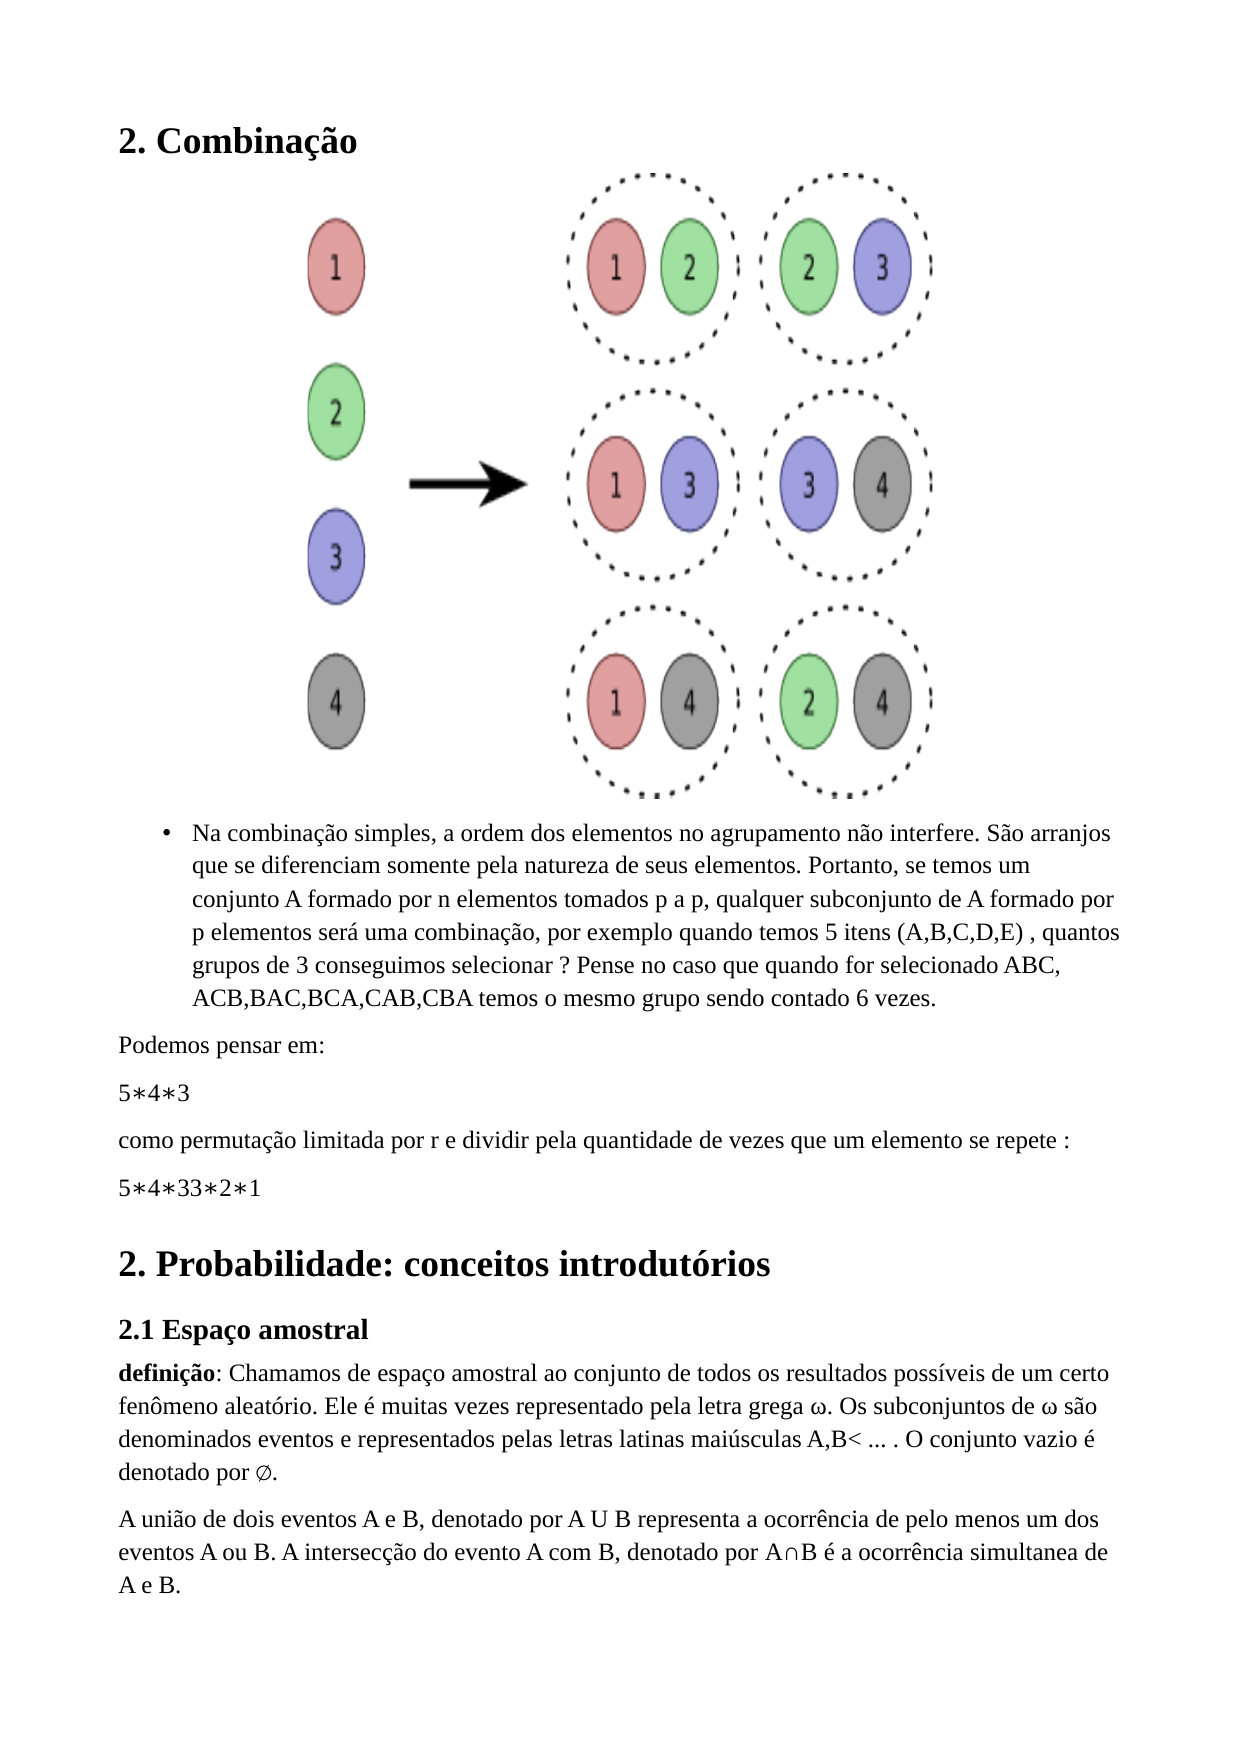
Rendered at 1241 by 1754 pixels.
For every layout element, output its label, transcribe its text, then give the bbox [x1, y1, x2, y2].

list Na combinação simples, a ordem dos elementos no agrupamento não interfere. São arranjos que se diferenciam somente pela natureza de seus elementos. Portanto, se temos um conjunto A formado por n elementos tomados p a p, qualquer subconjunto de A formado por p elementos será uma combinação, por exemplo quando temos 5 itens (A,B,C,D,E) , quantos grupos de 3 conseguimos selecionar ? Pense no caso que quando for selecionado ABC, ACB,BAC,BCA,CAB,CBA temos o mesmo grupo sendo contado 6 vezes. [162, 818, 1122, 1011]
text Podemos pensar em: [118, 1030, 1122, 1059]
text 5∗4∗33∗2∗1 [118, 1173, 1122, 1202]
text 5∗4∗3 [118, 1078, 1122, 1107]
text definição: Chamamos de espaço amostral ao conjunto de todos os resultados possíveis de um certo fenômeno aleatório. Ele é muitas vezes representado pela letra grega ω. Os subconjuntos de ω são denominados eventos e representados pelas letras latinas maiúsculas A,B< ... . O conjunto vazio é denotado por ∅. [118, 1358, 1122, 1486]
subtitle 2. Combinação [118, 118, 1122, 161]
text como permutação limitada por r e dividir pela quantidade de vezes que um elemento se repete : [118, 1126, 1122, 1154]
subtitle 2. Probabilidade: conceitos introdutórios [118, 1242, 1122, 1285]
text A união de dois eventos A e B, denotado por A U B representa a ocorrência de pelo menos um dos eventos A ou B. A intersecção do evento A com B, denotado por A∩B é a ocorrência simultanea de A e B. [118, 1504, 1122, 1599]
picture [307, 173, 933, 799]
subtitle 2.1 Espaço amostral [118, 1312, 1122, 1345]
